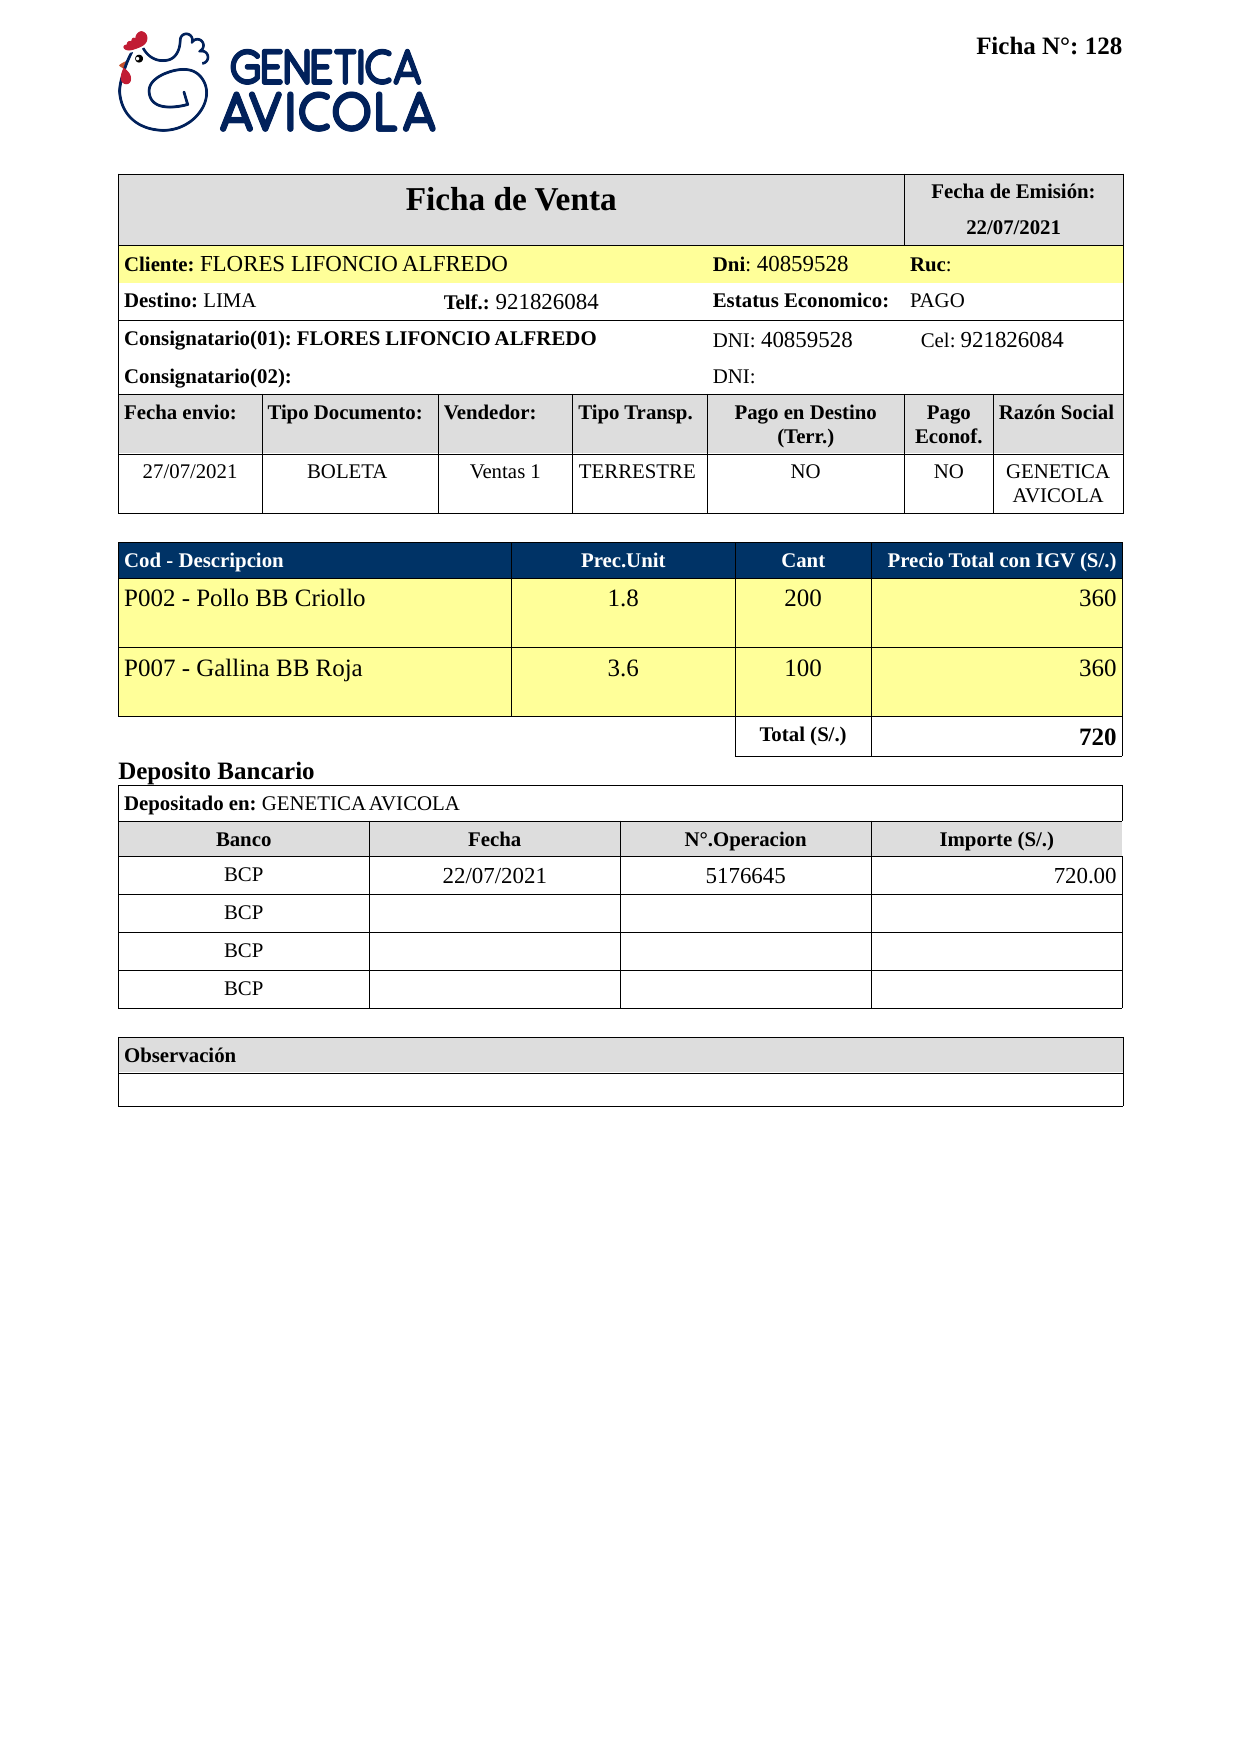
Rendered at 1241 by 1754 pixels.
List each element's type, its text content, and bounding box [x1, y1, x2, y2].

table_cell 5176645 [621, 857, 871, 894]
table_cell [872, 933, 1122, 970]
table_cell 200 [736, 579, 871, 647]
table_cell Dni: 40859528 [707, 246, 904, 283]
table_cell P007 - Gallina BB Roja [119, 648, 511, 716]
table_cell Pago en Destino (Terr.) [708, 395, 904, 453]
table_cell Consignatario(01): FLORES LIFONCIO ALFREDO [119, 321, 707, 358]
table_cell Ruc: [904, 246, 1123, 283]
table_cell Ventas 1 [439, 455, 572, 513]
table_cell [872, 971, 1122, 1008]
table_cell 22/07/2021 [370, 857, 620, 894]
table_cell Banco [119, 822, 369, 856]
table_cell BCP [119, 895, 369, 932]
table_cell BCP [119, 933, 369, 970]
table_header Depositado en: GENETICA AVICOLA [119, 786, 1122, 821]
table_cell Pago Econof. [905, 395, 993, 453]
table_cell 1.8 [512, 579, 735, 647]
table_cell [872, 895, 1122, 932]
table_header Fecha de Emisión: [905, 175, 1123, 209]
table_cell Consignatario(02): [119, 358, 707, 394]
table_cell [370, 971, 620, 1008]
table_cell 720 [872, 717, 1122, 756]
table_cell [621, 933, 871, 970]
table_cell 22/07/2021 [905, 209, 1123, 245]
table_cell BCP [119, 857, 369, 894]
table_cell BOLETA [263, 455, 438, 513]
table_cell [370, 895, 620, 932]
table_cell Destino: LIMA [119, 283, 438, 320]
table_cell Fecha [370, 822, 620, 856]
table_cell DNI: 40859528 [707, 321, 915, 358]
table_cell 360 [872, 648, 1122, 716]
table_cell Cel: 921826084 [915, 321, 1123, 358]
table_header Prec.Unit [512, 543, 735, 578]
table_header Observación [119, 1038, 1123, 1072]
table_header Cant [736, 543, 871, 578]
table_cell NO [905, 455, 993, 513]
table_cell 720.00 [872, 857, 1122, 894]
table_header Cod - Descripcion [119, 543, 511, 578]
table_cell 27/07/2021 [119, 455, 262, 513]
table_cell N°.Operacion [621, 822, 871, 856]
table_cell PAGO [904, 283, 1123, 320]
table_cell Telf.: 921826084 [438, 283, 707, 320]
table_cell Estatus Economico: [707, 283, 904, 320]
table_cell P002 - Pollo BB Criollo [119, 579, 511, 647]
table_cell Total (S/.) [736, 717, 871, 756]
table_cell [119, 1074, 1123, 1106]
table_cell 360 [872, 579, 1122, 647]
table_cell Cliente: FLORES LIFONCIO ALFREDO [119, 246, 707, 283]
table_cell [370, 933, 620, 970]
table_cell Importe (S/.) [872, 822, 1122, 856]
table_cell Razón Social [994, 395, 1123, 453]
table_cell [621, 895, 871, 932]
table_cell [511, 717, 735, 756]
table_cell TERRESTRE [573, 455, 707, 513]
table_cell BCP [119, 971, 369, 1008]
table_cell 100 [736, 648, 871, 716]
table_header Ficha de Venta [119, 175, 904, 245]
table_cell DNI: [707, 358, 1123, 394]
table_cell NO [708, 455, 904, 513]
table_header Precio Total con IGV (S/.) [872, 543, 1122, 578]
table_cell 3.6 [512, 648, 735, 716]
table_cell Tipo Documento: [263, 395, 438, 453]
picture [118, 31, 436, 132]
text Deposito Bancario [118, 756, 1122, 785]
table_cell GENETICA AVICOLA [994, 455, 1123, 513]
table_cell Tipo Transp. [573, 395, 707, 453]
table_cell Fecha envio: [119, 395, 262, 453]
table_cell [118, 717, 511, 756]
table_cell [621, 971, 871, 1008]
table_cell Vendedor: [439, 395, 572, 453]
